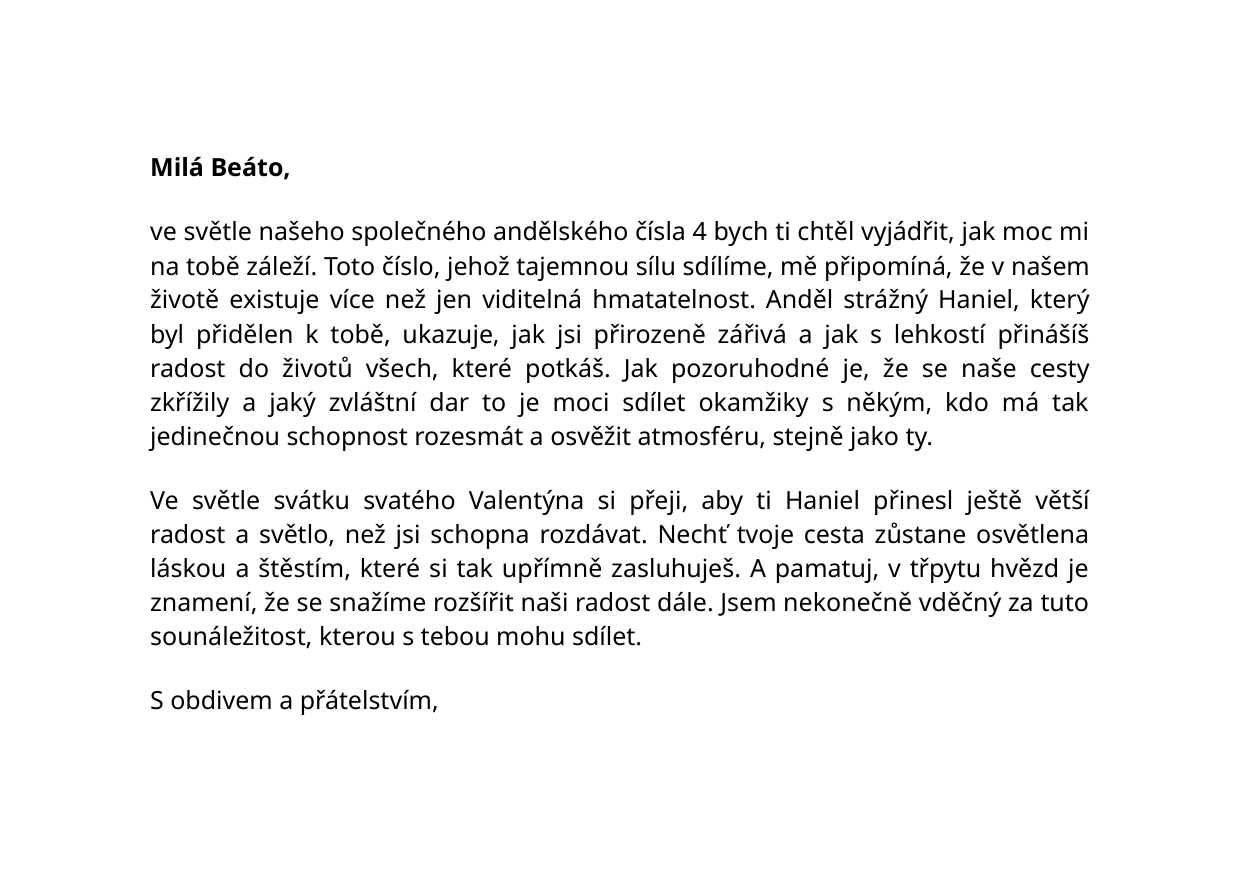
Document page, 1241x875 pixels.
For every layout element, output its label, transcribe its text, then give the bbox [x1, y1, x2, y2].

text Ve světle svátku svatého Valentýna si přeji, aby ti Haniel přinesl ještě větší radost a světlo, než jsi schopna rozdávat. Nechť tvoje cesta zůstane osvětlena láskou a štěstím, které si tak upřímně zasluhuješ. A pamatuj, v třpytu hvězd je znamení, že se snažíme rozšířit naši radost dále. Jsem nekonečně vděčný za tuto sounáležitost, kterou s tebou mohu sdílet. [150, 482, 1091, 653]
text Milá Beáto, [150, 150, 1091, 184]
text ve světle našeho společného andělského čísla 4 bych ti chtěl vyjádřit, jak moc mi na tobě záleží. Toto číslo, jehož tajemnou sílu sdílíme, mě připomíná, že v našem životě existuje více než jen viditelná hmatatelnost. Anděl strážný Haniel, který byl přidělen k tobě, ukazuje, jak jsi přirozeně zářivá a jak s lehkostí přinášíš radost do životů všech, které potkáš. Jak pozoruhodné je, že se naše cesty zkřížily a jaký zvláštní dar to je moci sdílet okamžiky s někým, kdo má tak jedinečnou schopnost rozesmát a osvěžit atmosféru, stejně jako ty. [150, 214, 1091, 452]
text S obdivem a přátelstvím, [150, 683, 1091, 717]
